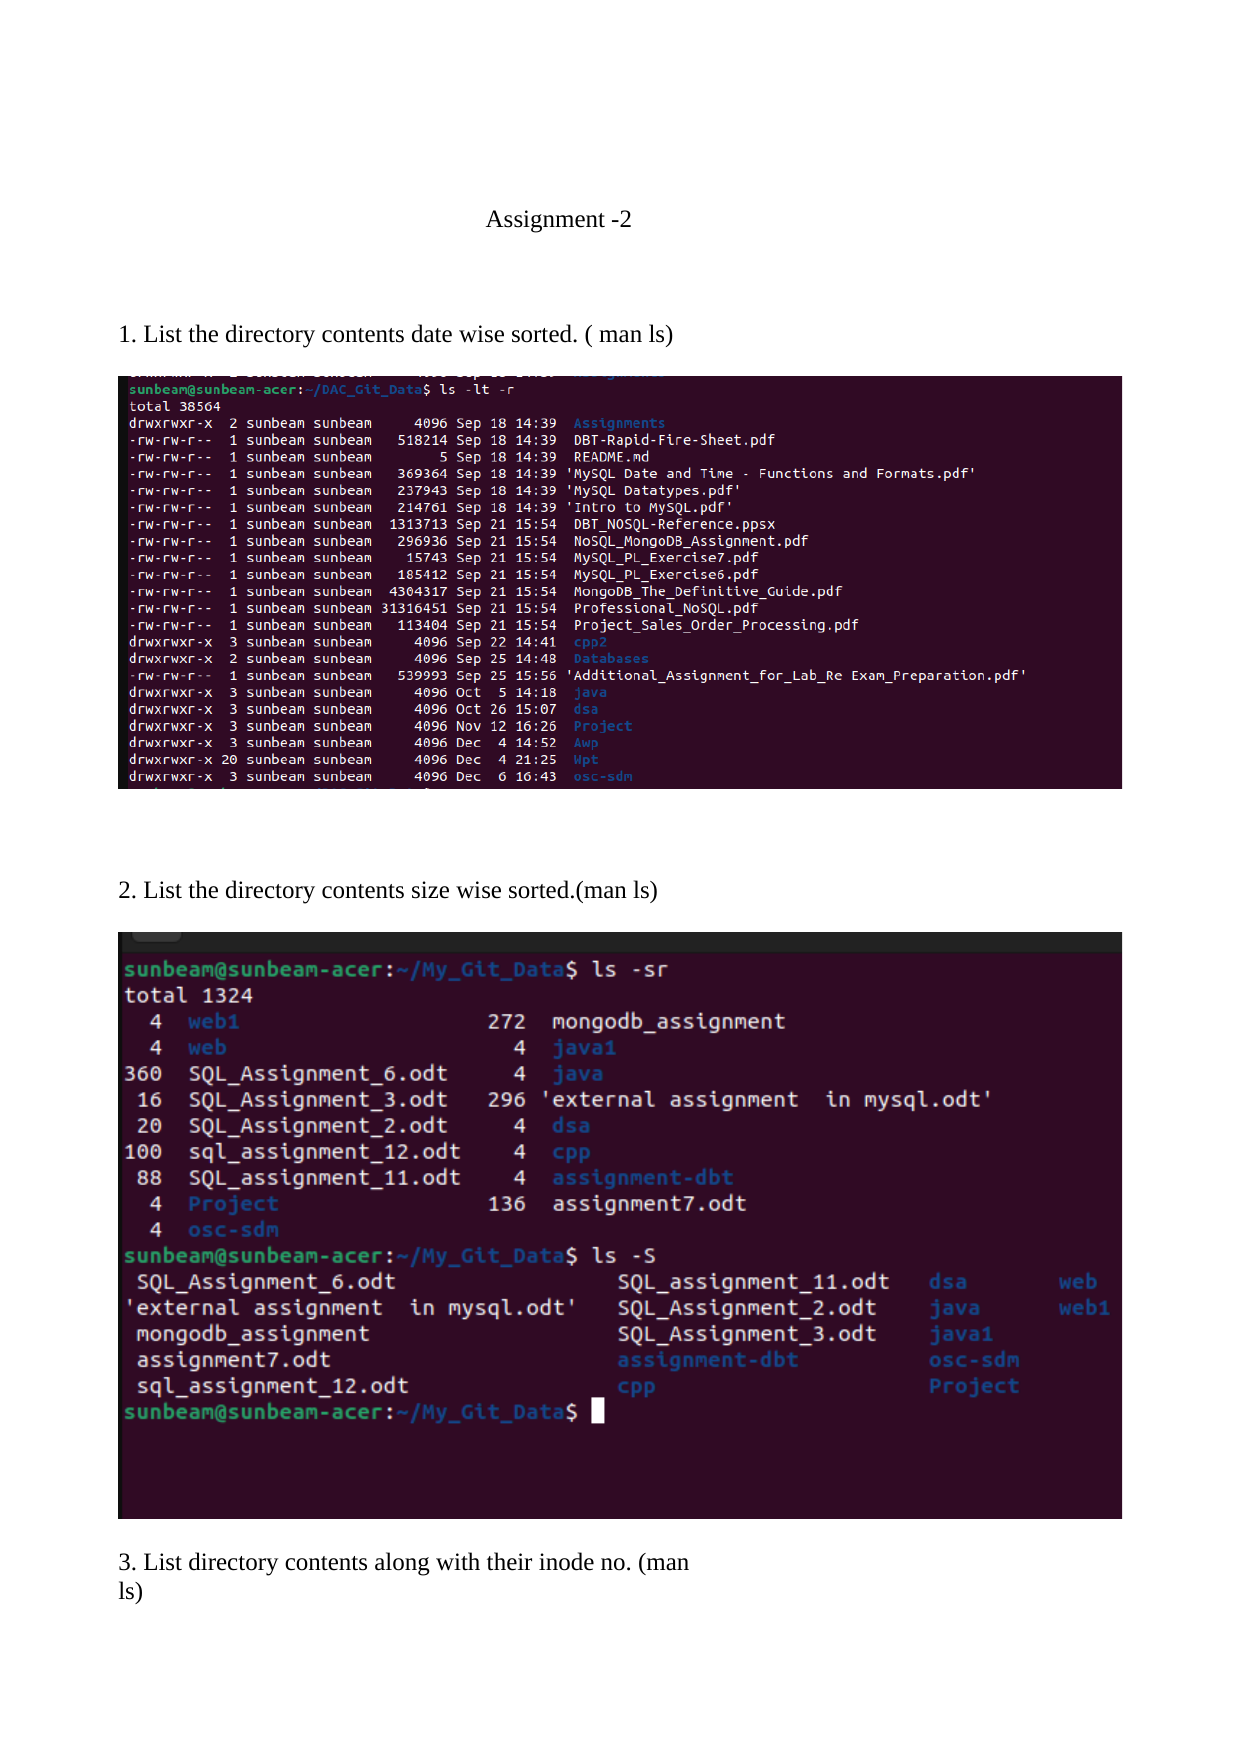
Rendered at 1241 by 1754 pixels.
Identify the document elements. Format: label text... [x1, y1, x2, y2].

picture [118, 932, 1123, 1519]
picture [118, 376, 1123, 789]
text ls) [118, 1576, 1122, 1604]
text 2. List the directory contents size wise sorted.(man ls) [118, 875, 1122, 904]
text 3. List directory contents along with their inode no. (man [118, 1547, 1122, 1576]
text Assignment -2 [118, 204, 1122, 233]
text 1. List the directory contents date wise sorted. ( man ls) [118, 319, 1122, 348]
